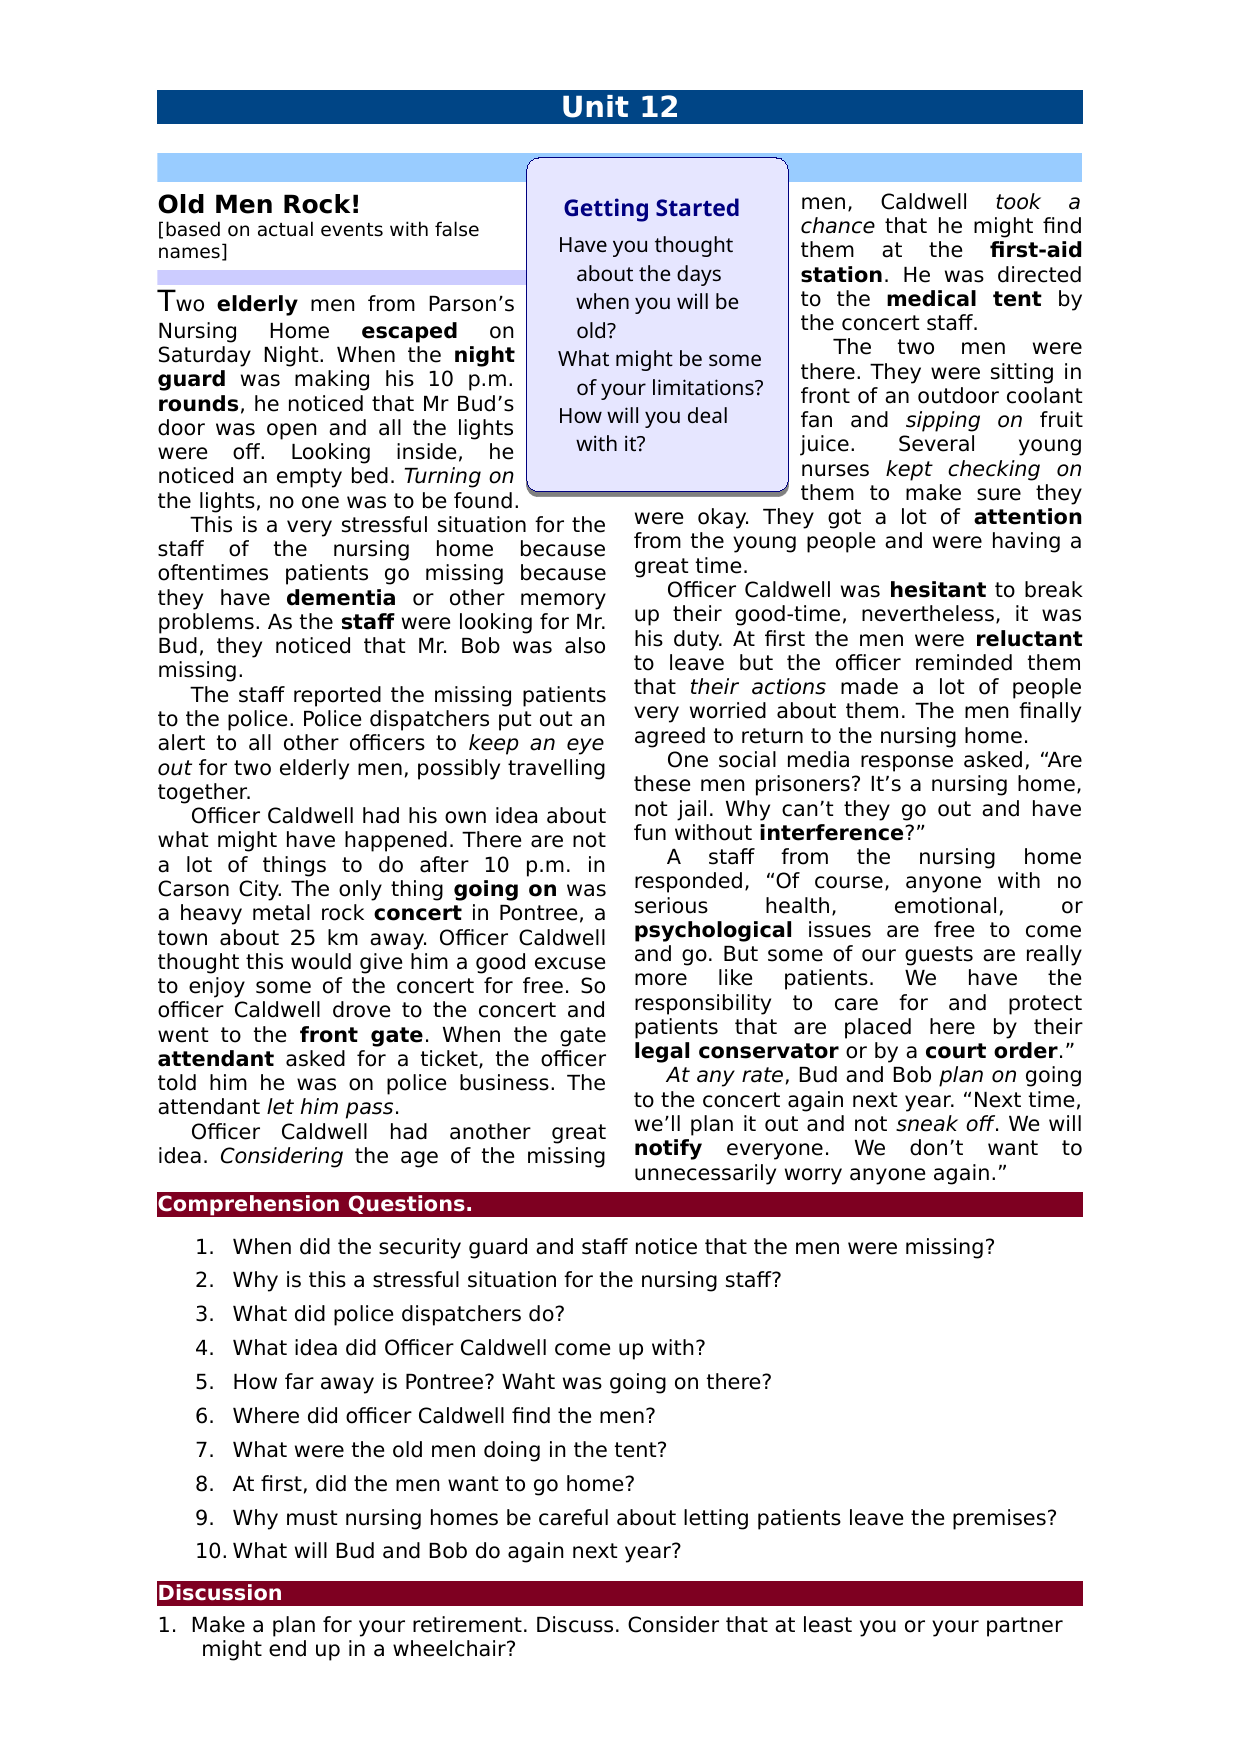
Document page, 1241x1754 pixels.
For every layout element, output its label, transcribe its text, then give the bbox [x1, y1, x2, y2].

list What will Bud and Bob do again next year? [195, 1539, 1083, 1564]
text Old Men Rock! [157, 190, 526, 219]
text Unit 12 [157, 90, 1083, 124]
text The two men were there. They were sitting in front of an outdoor coolant fan and sipping on fruit juice. Several young nurses kept checking on them to make sure they were okay. They got a lot of attention from the young people and were having a great time. [633, 335, 1083, 578]
list Why is this a stressful situation for the nursing staff? [195, 1268, 1083, 1293]
list What were the old men doing in the tent? [195, 1438, 1083, 1462]
text At any rate, Bud and Bob plan on going to the concert again next year. “Next time, we’ll plan it out and not sneak off. We will notify everyone. We don’t want to unnecessarily worry anyone again.” [633, 1063, 1083, 1185]
list How far away is Pontree? Waht was going on there? [195, 1370, 1083, 1394]
text [based on actual events with false names] [157, 219, 526, 263]
text This is a very stressful situation for the staff of the nursing home because oftentimes patients go missing because they have dementia or other memory problems. As the staff were looking for Mr. Bud, they noticed that Mr. Bob was also missing. [157, 513, 607, 683]
text Officer Caldwell had his own idea about what might have happened. There are not a lot of things to do after 10 p.m. in Carson City. The only thing going on was a heavy metal rock concert in Pontree, a town about 25 km away. Officer Caldwell thought this would give him a good excuse to enjoy some of the concert for free. So officer Caldwell drove to the concert and went to the front gate. When the gate attendant asked for a ticket, the officer told him he was on police business. The attendant let him pass. [157, 804, 607, 1120]
text men, Caldwell took a chance that he might find them at the first-aid station. He was directed to the medical tent by the concert staff. [789, 190, 1083, 335]
list Why must nursing homes be careful about letting patients leave the premises? [195, 1506, 1083, 1530]
text Two elderly men from Parson’s Nursing Home escaped on Saturday Night. When the night guard was making his 10 p.m. rounds, he noticed that Mr Bud’s door was open and all the lights were off. Looking inside, he noticed an empty bed. Turning on the lights, no one was to be found. [157, 285, 607, 513]
text Discussion [157, 1581, 1083, 1606]
list Where did officer Caldwell find the men? [195, 1404, 1083, 1428]
text A staff from the nursing home responded, “Of course, anyone with no serious health, emotional, or psychological issues are free to come and go. But some of our guests are really more like patients. We have the responsibility to care for and protect patients that are placed here by their legal conservator or by a court order.” [633, 845, 1083, 1063]
text Comprehension Questions. [157, 1192, 1083, 1217]
text One social media response asked, “Are these men prisoners? It’s a nursing home, not jail. Why can’t they go out and have fun without interference?” [633, 748, 1083, 845]
list Make a plan for your retirement. Discuss. Consider that at least you or your partner might end up in a wheelchair? [157, 1613, 1083, 1662]
list What idea did Officer Caldwell come up with? [195, 1336, 1083, 1361]
text The staff reported the missing patients to the police. Police dispatchers put out an alert to all other officers to keep an eye out for two elderly men, possibly travelling together. [157, 683, 607, 804]
text Officer Caldwell was hesitant to break up their good-time, nevertheless, it was his duty. At first the men were reluctant to leave but the officer reminded them that their actions made a lot of people very worried about them. The men finally agreed to return to the nursing home. [633, 578, 1083, 748]
text Officer Caldwell had another great idea. Considering the age of the missing [157, 1120, 607, 1168]
list When did the security guard and staff notice that the men were missing? [195, 1235, 1083, 1259]
list What did police dispatchers do? [195, 1302, 1083, 1327]
list At first, did the men want to go home? [195, 1472, 1083, 1496]
